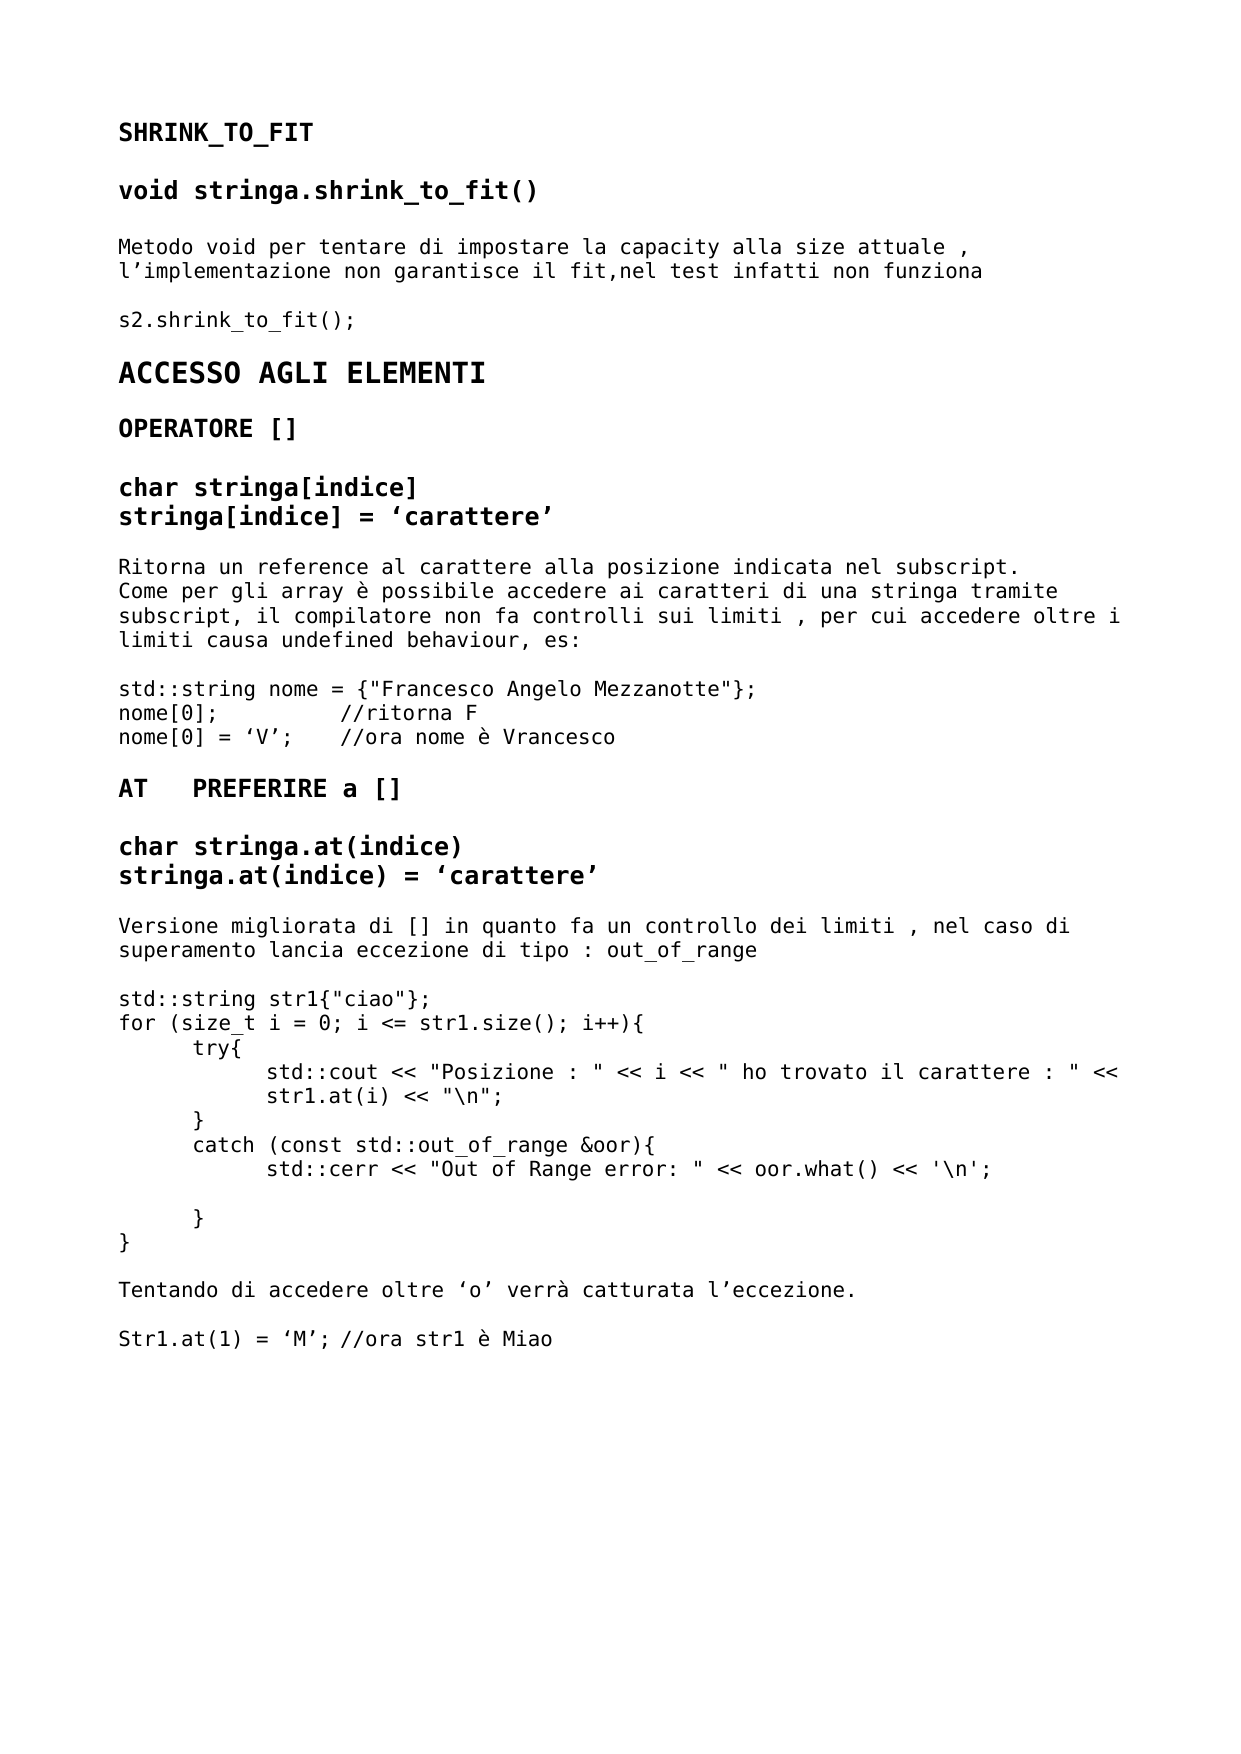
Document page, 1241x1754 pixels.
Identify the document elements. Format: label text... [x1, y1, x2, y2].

text Come per gli array è possibile accedere ai caratteri di una stringa tramite subscript, il compilatore non fa controlli sui limiti , per cui accedere oltre i limiti causa undefined behaviour, es: [118, 579, 1122, 652]
text Str1.at(1) = ‘M’; //ora str1 è Miao [118, 1327, 1122, 1351]
text for (size_t i = 0; i <= str1.size(); i++){ [118, 1011, 1122, 1036]
text void stringa.shrink_to_fit() [118, 176, 1122, 206]
text Tentando di accedere oltre ‘o’ verrà catturata l’eccezione. [118, 1278, 1122, 1303]
text } [118, 1206, 1122, 1230]
text s2.shrink_to_fit(); [118, 308, 1122, 332]
text Ritorna un reference al carattere alla posizione indicata nel subscript. [118, 555, 1122, 579]
text nome[0]; //ritorna F [118, 701, 1122, 725]
text OPERATORE [] [118, 414, 1122, 443]
text stringa[indice] = ‘carattere’ [118, 502, 1122, 531]
text std::cerr << "Out of Range error: " << oor.what() << '\n'; [118, 1157, 1122, 1181]
text } [118, 1230, 1122, 1254]
text SHRINK_TO_FIT [118, 118, 1122, 147]
text std::string nome = {"Francesco Angelo Mezzanotte"}; [118, 677, 1122, 701]
text stringa.at(indice) = ‘carattere’ [118, 861, 1122, 890]
text try{ [118, 1036, 1122, 1060]
text } [118, 1108, 1122, 1133]
text std::cout << "Posizione : " << i << " ho trovato il carattere : " << str1.at(i) << "\n"; [118, 1060, 1122, 1108]
text Versione migliorata di [] in quanto fa un controllo dei limiti , nel caso di superamento lancia eccezione di tipo : out_of_range [118, 914, 1122, 963]
text nome[0] = ‘V’; //ora nome è Vrancesco [118, 725, 1122, 749]
text catch (const std::out_of_range &oor){ [118, 1133, 1122, 1157]
text AT PREFERIRE a [] [118, 774, 1122, 803]
text char stringa.at(indice) [118, 832, 1122, 861]
text std::string str1{"ciao"}; [118, 987, 1122, 1011]
text Metodo void per tentare di impostare la capacity alla size attuale , l’implementazione non garantisce il fit,nel test infatti non funziona [118, 235, 1122, 283]
text char stringa[indice] [118, 473, 1122, 502]
text ACCESSO AGLI ELEMENTI [118, 356, 1122, 390]
